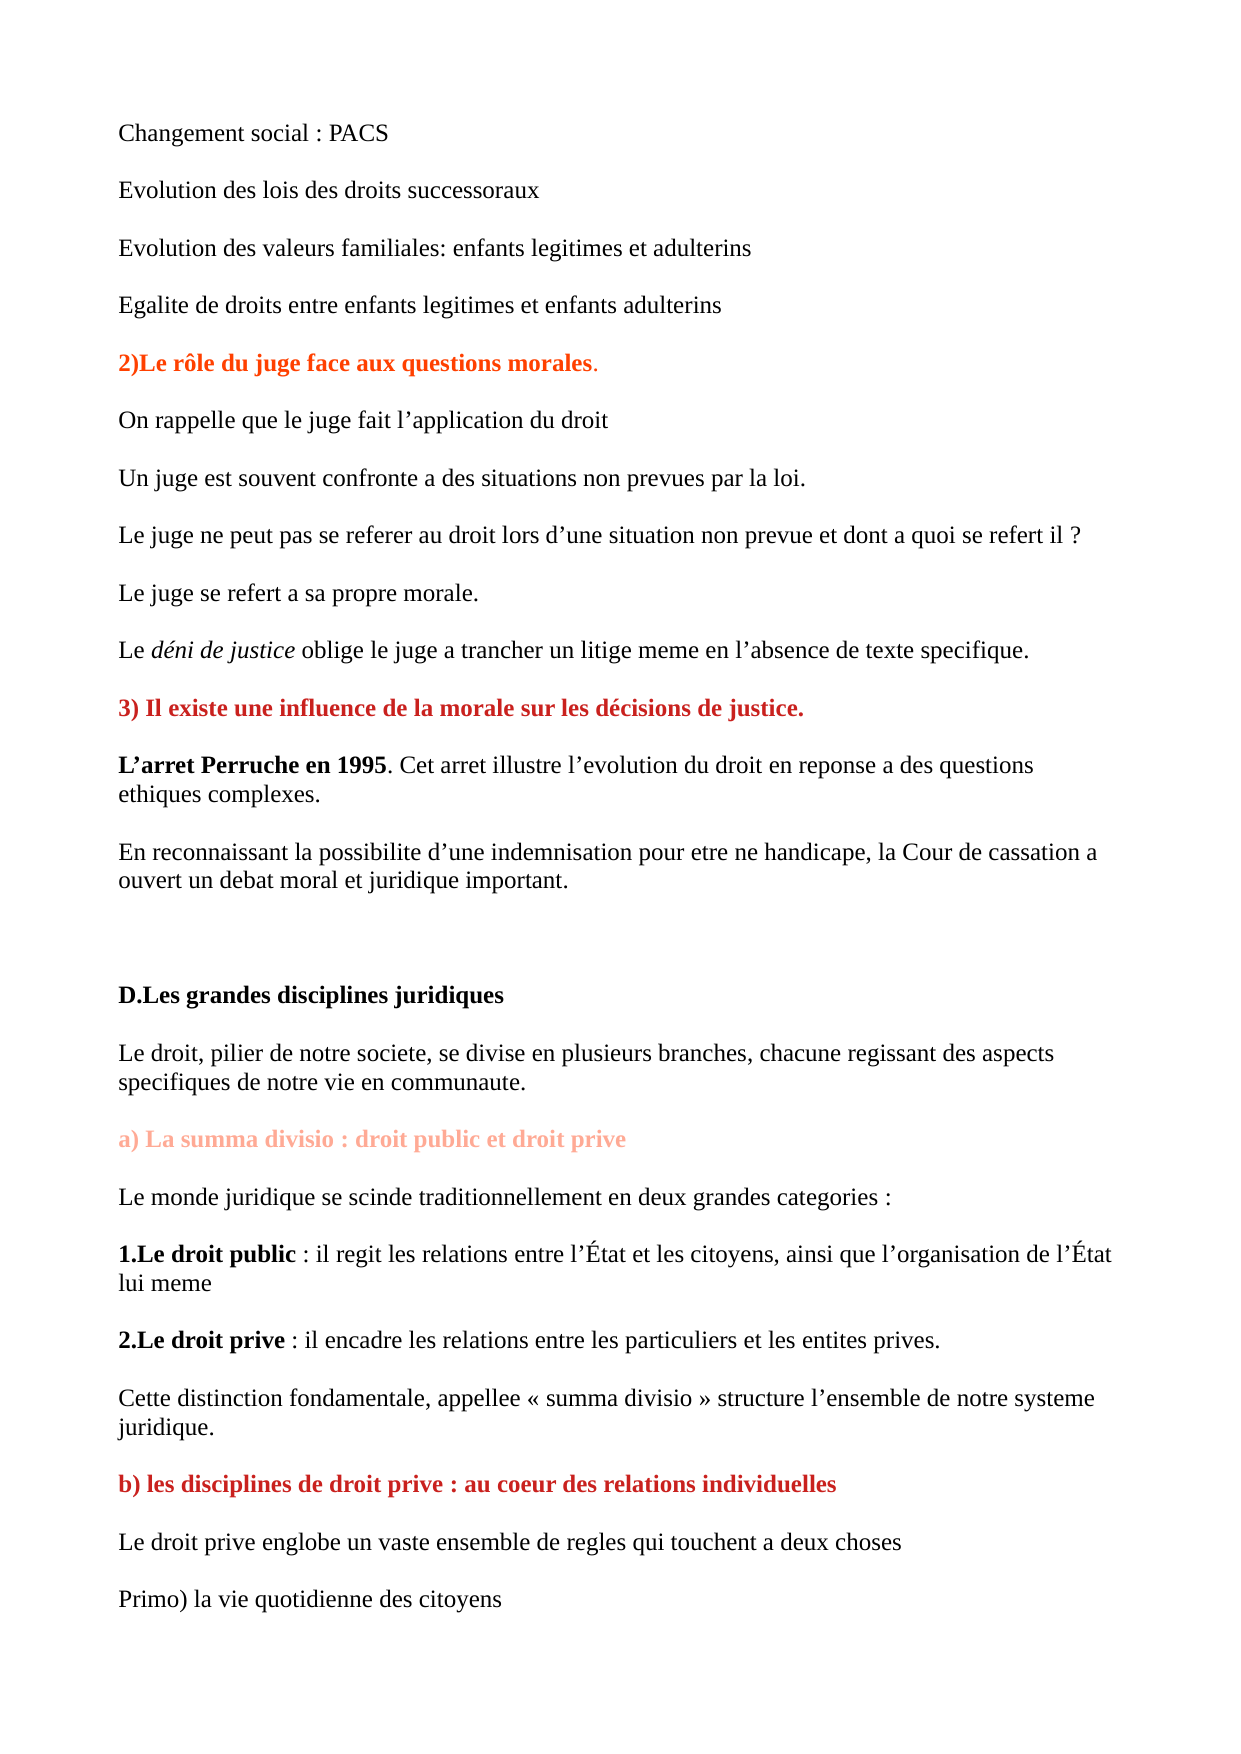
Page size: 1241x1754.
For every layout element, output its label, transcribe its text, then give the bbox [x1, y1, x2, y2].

text L’arret Perruche en 1995. Cet arret illustre l’evolution du droit en reponse a des questions ethiques complexes. [118, 751, 1122, 808]
text Le droit, pilier de notre societe, se divise en plusieurs branches, chacune regissant des aspects specifiques de notre vie en communaute. [118, 1038, 1122, 1096]
text 2.Le droit prive : il encadre les relations entre les particuliers et les entites prives. [118, 1326, 1122, 1354]
text Un juge est souvent confronte a des situations non prevues par la loi. [118, 463, 1122, 492]
text D.Les grandes disciplines juridiques [118, 981, 1122, 1009]
text 1.Le droit public : il regit les relations entre l’État et les citoyens, ainsi que l’organisation de l’État lui meme [118, 1239, 1122, 1297]
text Le juge ne peut pas se referer au droit lors d’une situation non prevue et dont a quoi se refert il ? [118, 521, 1122, 549]
text b) les disciplines de droit prive : au coeur des relations individuelles [118, 1469, 1122, 1498]
text Changement social : PACS [118, 118, 1122, 147]
text 2)Le rôle du juge face aux questions morales. [118, 348, 1122, 377]
text Le déni de justice oblige le juge a trancher un litige meme en l’absence de texte specifique. [118, 636, 1122, 664]
text En reconnaissant la possibilite d’une indemnisation pour etre ne handicape, la Cour de cassation a ouvert un debat moral et juridique important. [118, 837, 1122, 894]
text Primo) la vie quotidienne des citoyens [118, 1584, 1122, 1613]
text a) La summa divisio : droit public et droit prive [118, 1124, 1122, 1153]
text Egalite de droits entre enfants legitimes et enfants adulterins [118, 291, 1122, 319]
text Cette distinction fondamentale, appellee « summa divisio » structure l’ensemble de notre systeme juridique. [118, 1383, 1122, 1441]
text Le droit prive englobe un vaste ensemble de regles qui touchent a deux choses [118, 1527, 1122, 1556]
text On rappelle que le juge fait l’application du droit [118, 406, 1122, 434]
text Evolution des lois des droits successoraux [118, 176, 1122, 204]
text 3) Il existe une influence de la morale sur les décisions de justice. [118, 693, 1122, 722]
text Evolution des valeurs familiales: enfants legitimes et adulterins [118, 233, 1122, 262]
text Le monde juridique se scinde traditionnellement en deux grandes categories : [118, 1182, 1122, 1211]
text Le juge se refert a sa propre morale. [118, 578, 1122, 607]
